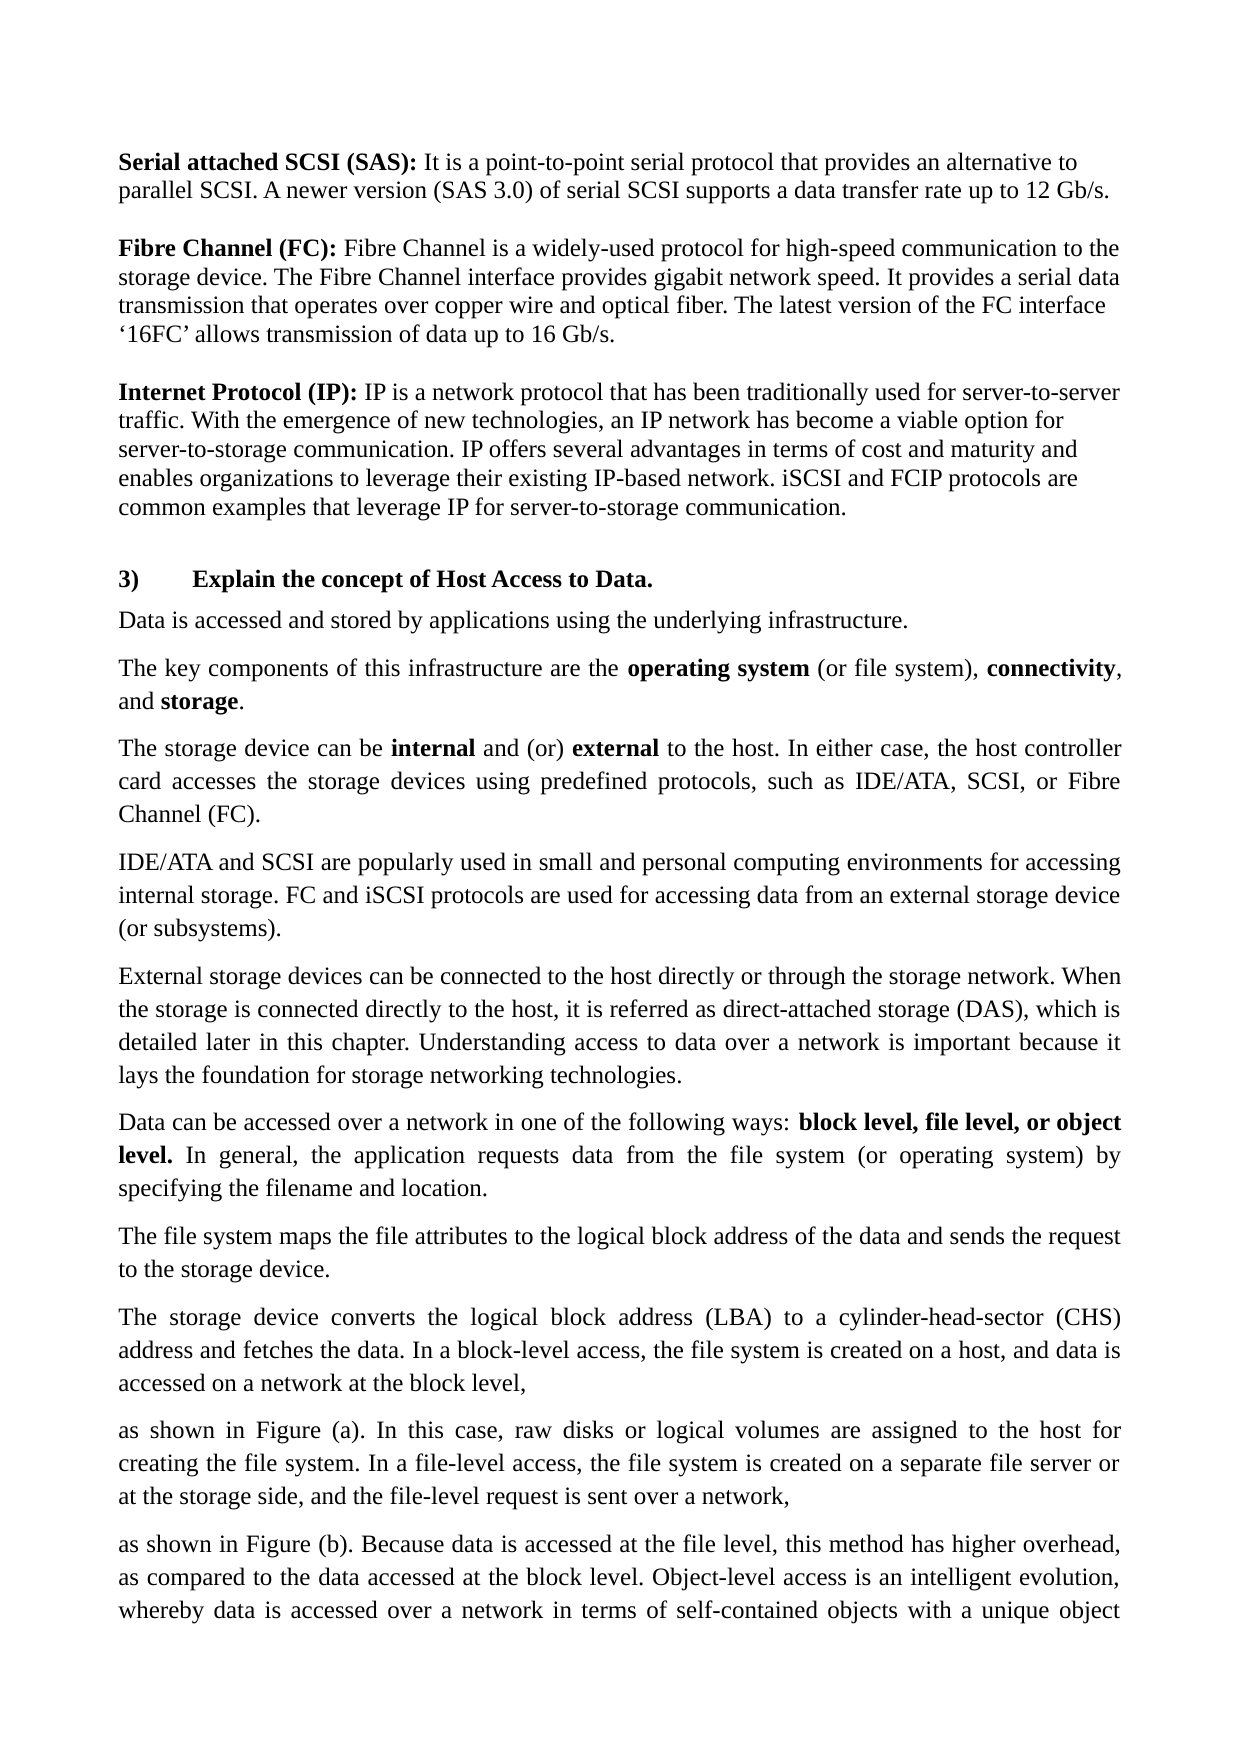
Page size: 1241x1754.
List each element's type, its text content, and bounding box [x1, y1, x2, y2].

text Data can be accessed over a network in one of the following ways: block level, file level, or object level. In general, the application requests data from the file system (or operating system) by specifying the filename and location. [118, 1107, 1122, 1202]
text The storage device can be internal and (or) external to the host. In either case, the host controller card accesses the storage devices using predefined protocols, such as IDE/ATA, SCSI, or Fibre Channel (FC). [118, 733, 1122, 828]
subtitle Explain the concept of Host Access to Data. [118, 564, 1122, 593]
text The file system maps the file attributes to the logical block address of the data and sends the request to the storage device. [118, 1221, 1122, 1283]
text External storage devices can be connected to the host directly or through the storage network. When the storage is connected directly to the host, it is referred as direct-attached storage (DAS), which is detailed later in this chapter. Understanding access to data over a network is important because it lays the foundation for storage networking technologies. [118, 961, 1122, 1088]
text IDE/ATA and SCSI are popularly used in small and personal computing environments for accessing internal storage. FC and iSCSI protocols are used for accessing data from an external storage device (or subsystems). [118, 847, 1122, 942]
text The storage device converts the logical block address (LBA) to a cylinder-head-sector (CHS) address and fetches the data. In a block-level access, the file system is created on a host, and data is accessed on a network at the block level, [118, 1302, 1122, 1396]
text The key components of this infrastructure are the operating system (or file system), connectivity, and storage. [118, 653, 1122, 714]
text Serial attached SCSI (SAS): It is a point-to-point serial protocol that provides an alternative to parallel SCSI. A newer version (SAS 3.0) of serial SCSI supports a data transfer rate up to 12 Gb/s. [118, 147, 1122, 204]
text Internet Protocol (IP): IP is a network protocol that has been traditionally used for server-to-server traffic. With the emergence of new technologies, an IP network has become a viable option for server-to-storage communication. IP offers several advantages in terms of cost and maturity and enables organizations to leverage their existing IP-based network. iSCSI and FCIP protocols are common examples that leverage IP for server-to-storage communication. [118, 377, 1122, 521]
text as shown in Figure (a). In this case, raw disks or logical volumes are assigned to the host for creating the file system. In a file-level access, the file system is created on a separate file server or at the storage side, and the file-level request is sent over a network, [118, 1415, 1122, 1510]
text as shown in Figure (b). Because data is accessed at the file level, this method has higher overhead, as compared to the data accessed at the block level. Object-level access is an intelligent evolution, whereby data is accessed over a network in terms of self-contained objects with a unique object [118, 1529, 1122, 1624]
text Data is accessed and stored by applications using the underlying infrastructure. [118, 605, 1122, 634]
text Fibre Channel (FC): Fibre Channel is a widely-used protocol for high-speed communication to the storage device. The Fibre Channel interface provides gigabit network speed. It provides a serial data transmission that operates over copper wire and optical fiber. The latest version of the FC interface ‘16FC’ allows transmission of data up to 16 Gb/s. [118, 233, 1122, 348]
